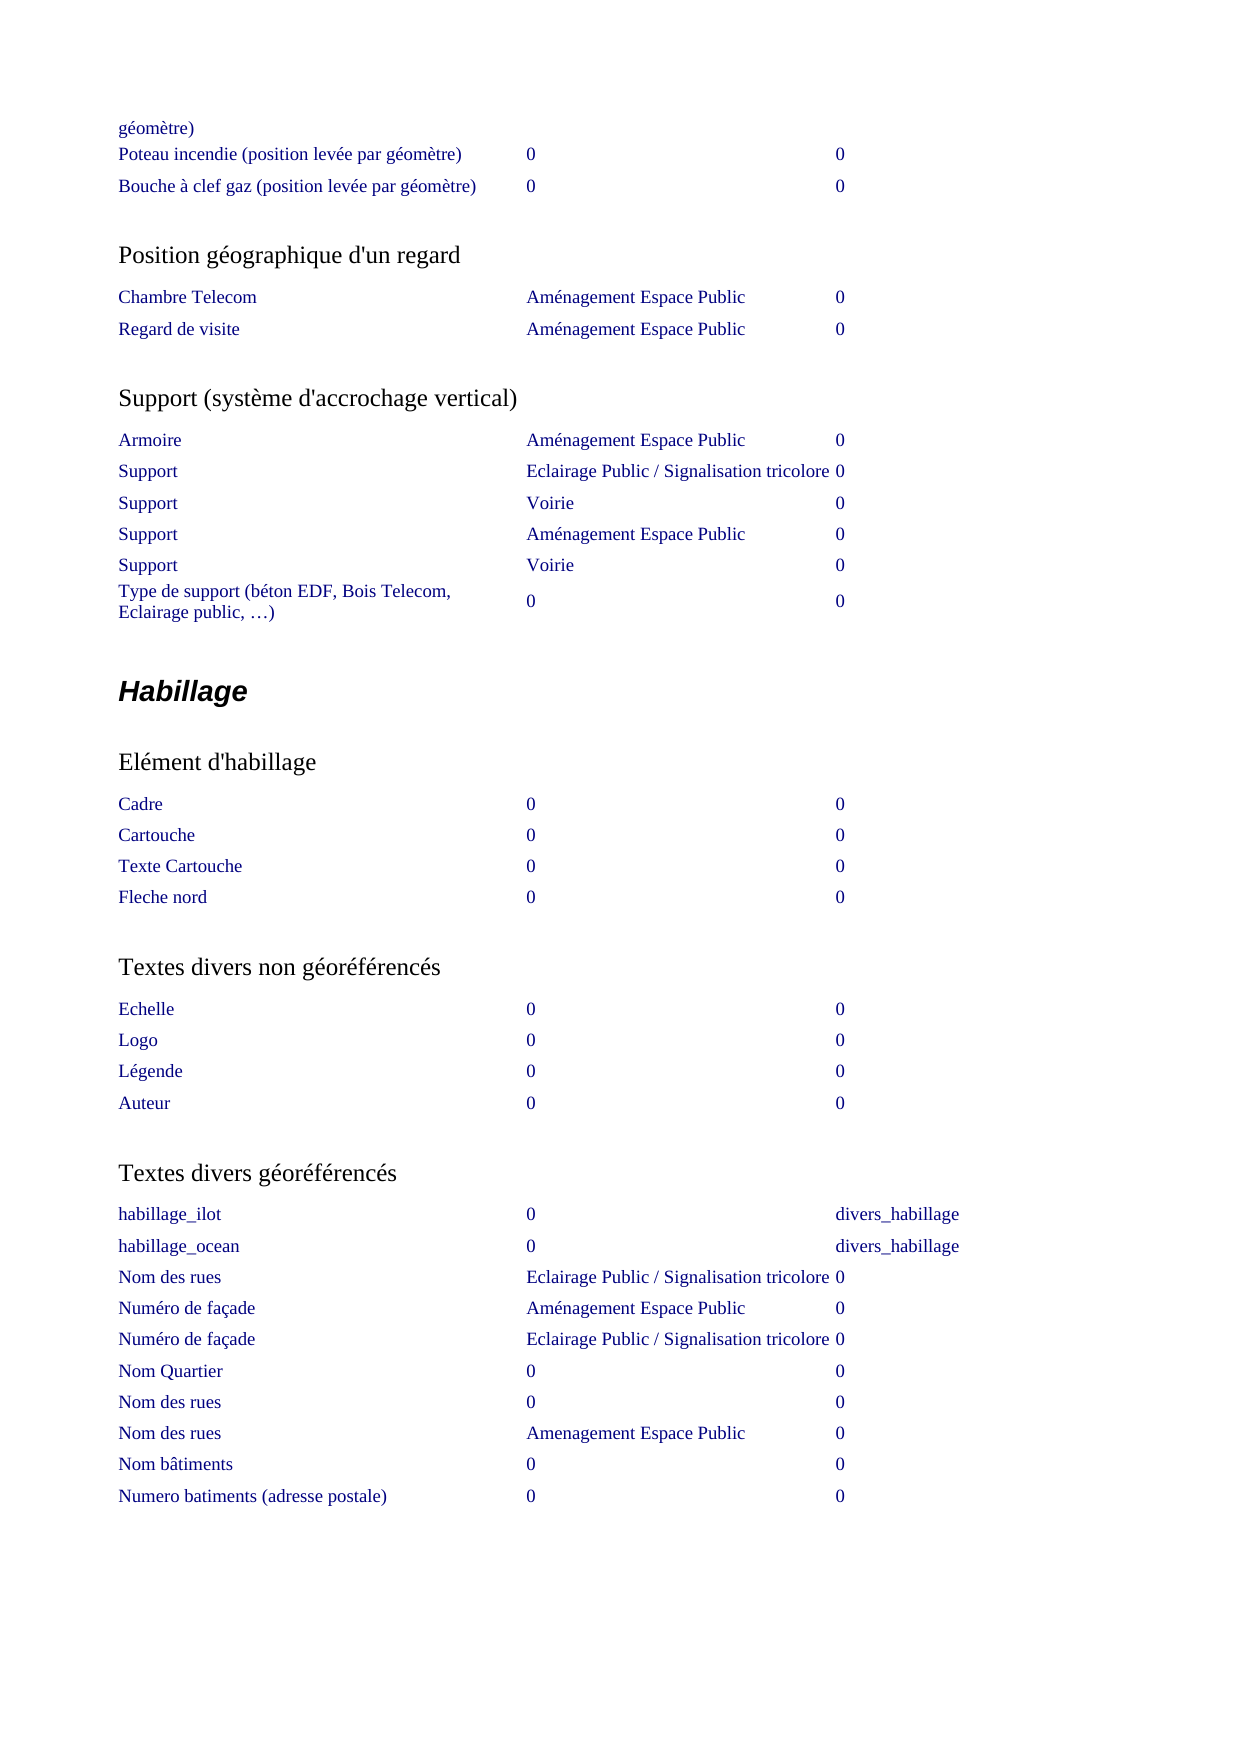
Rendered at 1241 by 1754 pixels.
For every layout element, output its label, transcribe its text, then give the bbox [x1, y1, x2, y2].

table_header Armoire [118, 425, 526, 456]
table_cell 0 [835, 456, 1096, 487]
table_cell 0 [835, 1293, 1096, 1324]
table_cell 0 [835, 1056, 1096, 1087]
table_cell Logo [118, 1025, 526, 1056]
table_cell Légende [118, 1056, 526, 1087]
table_header 0 [526, 788, 835, 819]
table_cell 0 [526, 1056, 835, 1087]
table_cell Support [118, 550, 526, 581]
table_header Cadre [118, 788, 526, 819]
table_cell Texte Cartouche [118, 851, 526, 882]
table_header [526, 118, 835, 139]
table_cell 0 [835, 313, 1096, 344]
table_cell 0 [526, 1087, 835, 1118]
table_header 0 [526, 994, 835, 1025]
table_cell Aménagement Espace Public [526, 1293, 835, 1324]
table_cell 0 [526, 1230, 835, 1261]
table_cell 0 [835, 882, 1096, 913]
table_cell Auteur [118, 1087, 526, 1118]
table_header 0 [835, 282, 1096, 313]
text Textes divers non géoréférencés [118, 953, 1122, 981]
text Textes divers géoréférencés [118, 1159, 1122, 1186]
table_header Aménagement Espace Public [526, 282, 835, 313]
table_header Aménagement Espace Public [526, 425, 835, 456]
table_cell Regard de visite [118, 313, 526, 344]
table_cell 0 [526, 1480, 835, 1511]
table_header Chambre Telecom [118, 282, 526, 313]
table_cell 0 [835, 550, 1096, 581]
table_cell Numéro de façade [118, 1293, 526, 1324]
table_cell 0 [835, 519, 1096, 550]
table_cell 0 [835, 1418, 1096, 1449]
table_cell 0 [835, 581, 1096, 622]
table_cell 0 [526, 1386, 835, 1418]
table_cell 0 [835, 1449, 1096, 1480]
table_cell Numéro de façade [118, 1324, 526, 1355]
table_header divers_habillage [835, 1199, 1096, 1230]
table_cell Voirie [526, 550, 835, 581]
table_header 0 [526, 1199, 835, 1230]
table_cell Nom des rues [118, 1386, 526, 1418]
table_cell 0 [835, 1386, 1096, 1418]
table_cell Bouche à clef gaz (position levée par géomètre) [118, 170, 526, 201]
table_cell Eclairage Public / Signalisation tricolore [526, 1324, 835, 1355]
table_cell habillage_ocean [118, 1230, 526, 1261]
table_header [835, 118, 1096, 139]
subtitle Habillage [118, 675, 1122, 708]
text Position géographique d'un regard [118, 242, 1122, 269]
table_cell 0 [526, 170, 835, 201]
table_header 0 [835, 425, 1096, 456]
table_cell 0 [526, 139, 835, 170]
table_cell Eclairage Public / Signalisation tricolore [526, 1261, 835, 1293]
table_cell 0 [835, 139, 1096, 170]
table_cell Type de support (béton EDF, Bois Telecom, Eclairage public, …) [118, 581, 526, 622]
table_cell Support [118, 519, 526, 550]
table_cell Eclairage Public / Signalisation tricolore [526, 456, 835, 487]
table_cell 0 [835, 819, 1096, 851]
table_cell 0 [835, 1087, 1096, 1118]
table_cell 0 [835, 1261, 1096, 1293]
table_cell 0 [526, 882, 835, 913]
table_cell Nom Quartier [118, 1355, 526, 1386]
table_cell 0 [835, 1324, 1096, 1355]
table_cell 0 [526, 1025, 835, 1056]
table_header 0 [835, 788, 1096, 819]
table_cell 0 [835, 1355, 1096, 1386]
table_cell 0 [526, 819, 835, 851]
text Support (système d'accrochage vertical) [118, 384, 1122, 412]
table_cell Nom des rues [118, 1261, 526, 1293]
table_cell 0 [526, 851, 835, 882]
table_header Echelle [118, 994, 526, 1025]
table_cell 0 [835, 1480, 1096, 1511]
table_cell Amenagement Espace Public [526, 1418, 835, 1449]
table_cell 0 [526, 1449, 835, 1480]
table_cell Numero batiments (adresse postale) [118, 1480, 526, 1511]
text Elément d'habillage [118, 748, 1122, 776]
table_cell Nom bâtiments [118, 1449, 526, 1480]
table_cell 0 [526, 581, 835, 622]
table_cell Poteau incendie (position levée par géomètre) [118, 139, 526, 170]
table_cell 0 [835, 851, 1096, 882]
table_cell Fleche nord [118, 882, 526, 913]
table_cell Support [118, 456, 526, 487]
table_cell Cartouche [118, 819, 526, 851]
table_cell divers_habillage [835, 1230, 1096, 1261]
table_cell Aménagement Espace Public [526, 313, 835, 344]
table_header habillage_ilot [118, 1199, 526, 1230]
table_cell 0 [835, 170, 1096, 201]
table_cell Voirie [526, 487, 835, 518]
table_cell Nom des rues [118, 1418, 526, 1449]
table_cell 0 [526, 1355, 835, 1386]
table_cell 0 [835, 487, 1096, 518]
table_header géomètre) [118, 118, 526, 139]
table_cell Support [118, 487, 526, 518]
table_header 0 [835, 994, 1096, 1025]
table_cell Aménagement Espace Public [526, 519, 835, 550]
table_cell 0 [835, 1025, 1096, 1056]
